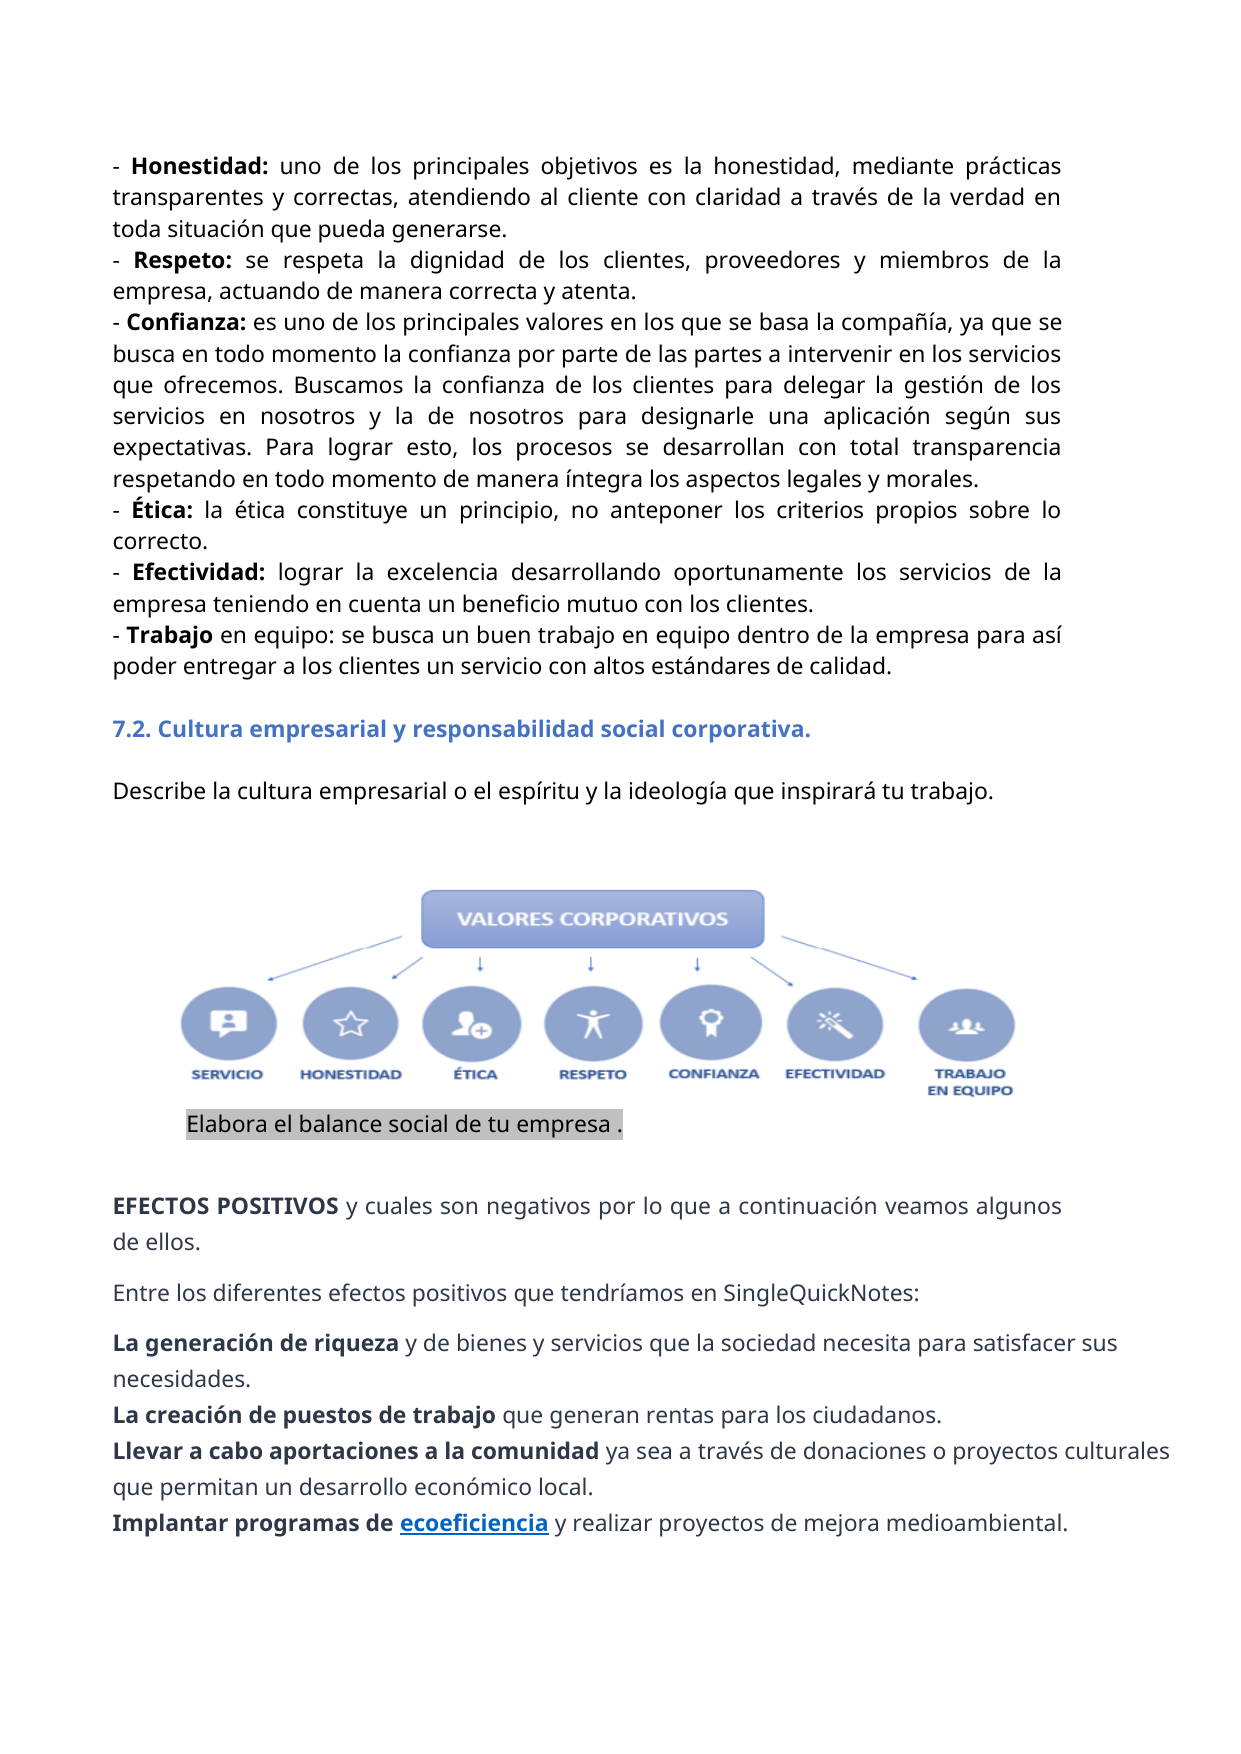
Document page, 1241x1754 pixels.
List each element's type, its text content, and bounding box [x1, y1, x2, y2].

list - Ética: la ética constituye un principio, no anteponer los criterios propios sobre lo correcto. [75, 494, 1063, 556]
text Entre los diferentes efectos positivos que tendríamos en SingleQuickNotes: [112, 1277, 1181, 1308]
list Describe la cultura empresarial o el espíritu y la ideología que inspirará tu trabajo. [75, 775, 1063, 806]
list 7.2. Cultura empresarial y responsabilidad social corporativa. [75, 712, 1063, 744]
text La creación de puestos de trabajo que generan rentas para los ciudadanos. [112, 1399, 1181, 1430]
text EFECTOS POSITIVOS y cuales son negativos por lo que a continuación veamos algunos de ellos. [75, 1190, 1063, 1257]
list - Trabajo en equipo: se busca un buen trabajo en equipo dentro de la empresa para así poder entregar a los clientes un servicio con altos estándares de calidad. [75, 619, 1063, 681]
list - Honestidad: uno de los principales objetivos es la honestidad, mediante prácticas transparentes y correctas, atendiendo al cliente con claridad a través de la verdad en toda situación que pueda generarse. [75, 150, 1063, 244]
text Implantar programas de ecoeficiencia y realizar proyectos de mejora medioambiental. [112, 1507, 1181, 1538]
text La generación de riqueza y de bienes y servicios que la sociedad necesita para satisfacer sus necesidades. [112, 1327, 1181, 1394]
list - Confianza: es uno de los principales valores en los que se basa la compañía, ya que se busca en todo momento la confianza por parte de las partes a intervenir en los servicios que ofrecemos. Buscamos la confianza de los clientes para delegar la gestión de los servicios en nosotros y la de nosotros para designarle una aplicación según sus expectativas. Para lograr esto, los procesos se desarrollan con total transparencia respetando en todo momento de manera íntegra los aspectos legales y morales. [75, 306, 1063, 494]
list - Efectividad: lograr la excelencia desarrollando oportunamente los servicios de la empresa teniendo en cuenta un beneficio mutuo con los clientes. [75, 556, 1063, 619]
list - Respeto: se respeta la dignidad de los clientes, proveedores y miembros de la empresa, actuando de manera correcta y atenta. [75, 244, 1063, 306]
text Llevar a cabo aportaciones a la comunidad ya sea a través de donaciones o proyectos culturales que permitan un desarrollo económico local. [112, 1435, 1181, 1502]
list Elabora el balance social de tu empresa . [75, 899, 1063, 1140]
